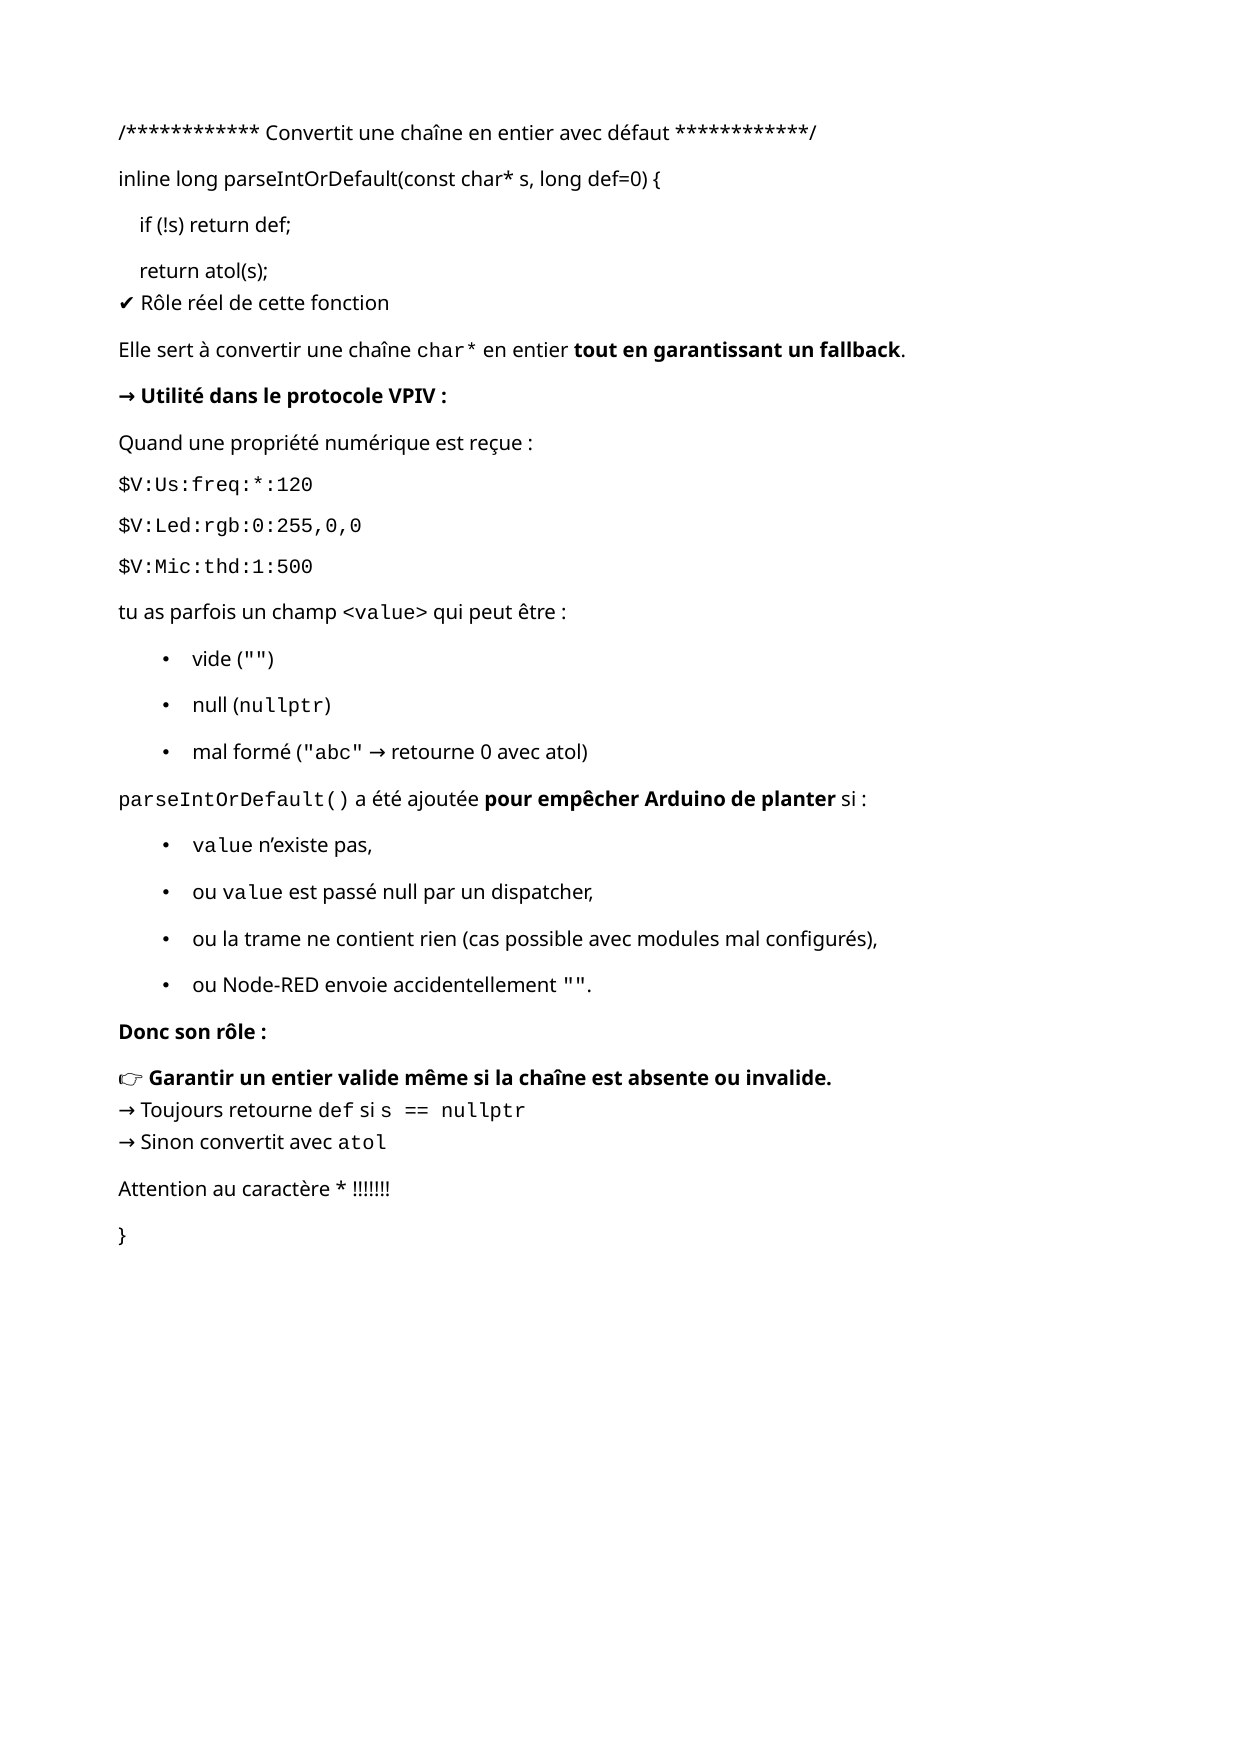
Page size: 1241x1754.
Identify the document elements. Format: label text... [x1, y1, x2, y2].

text parseIntOrDefault() a été ajoutée pour empêcher Arduino de planter si : [118, 784, 1122, 812]
text tu as parfois un champ <value> qui peut être : [118, 598, 1122, 626]
list vide ("") [162, 644, 1122, 672]
text 👉 Garantir un entier valide même si la chaîne est absente ou invalide. → Toujours retourne def si s == nullptr → Sinon convertit avec atol [118, 1064, 1122, 1156]
text $V:Mic:thd:1:500 [118, 557, 1122, 580]
text /************ Convertit une chaîne en entier avec défaut ************/ [118, 118, 1122, 146]
text return atol(s); ✔ Rôle réel de cette fonction [118, 257, 1122, 317]
text $V:Led:rgb:0:255,0,0 [118, 516, 1122, 539]
subtitle Donc son rôle : [118, 1017, 1122, 1045]
text Quand une propriété numérique est reçue : [118, 428, 1122, 456]
text } [118, 1221, 1122, 1248]
text $V:Us:freq:*:120 [118, 475, 1122, 498]
text Attention au caractère * !!!!!!! [118, 1174, 1122, 1202]
subtitle → Utilité dans le protocole VPIV : [118, 382, 1122, 410]
list mal formé ("abc" → retourne 0 avec atol) [162, 738, 1122, 766]
list ou la trame ne contient rien (cas possible avec modules mal configurés), [162, 924, 1122, 952]
text inline long parseIntOrDefault(const char* s, long def=0) { [118, 164, 1122, 192]
list null (nullptr) [162, 691, 1122, 719]
text Elle sert à convertir une chaîne char* en entier tout en garantissant un fallback. [118, 335, 1122, 363]
list ou value est passé null par un dispatcher, [162, 878, 1122, 906]
text if (!s) return def; [118, 211, 1122, 238]
list ou Node-RED envoie accidentellement "". [162, 971, 1122, 999]
list value n’existe pas, [162, 831, 1122, 859]
